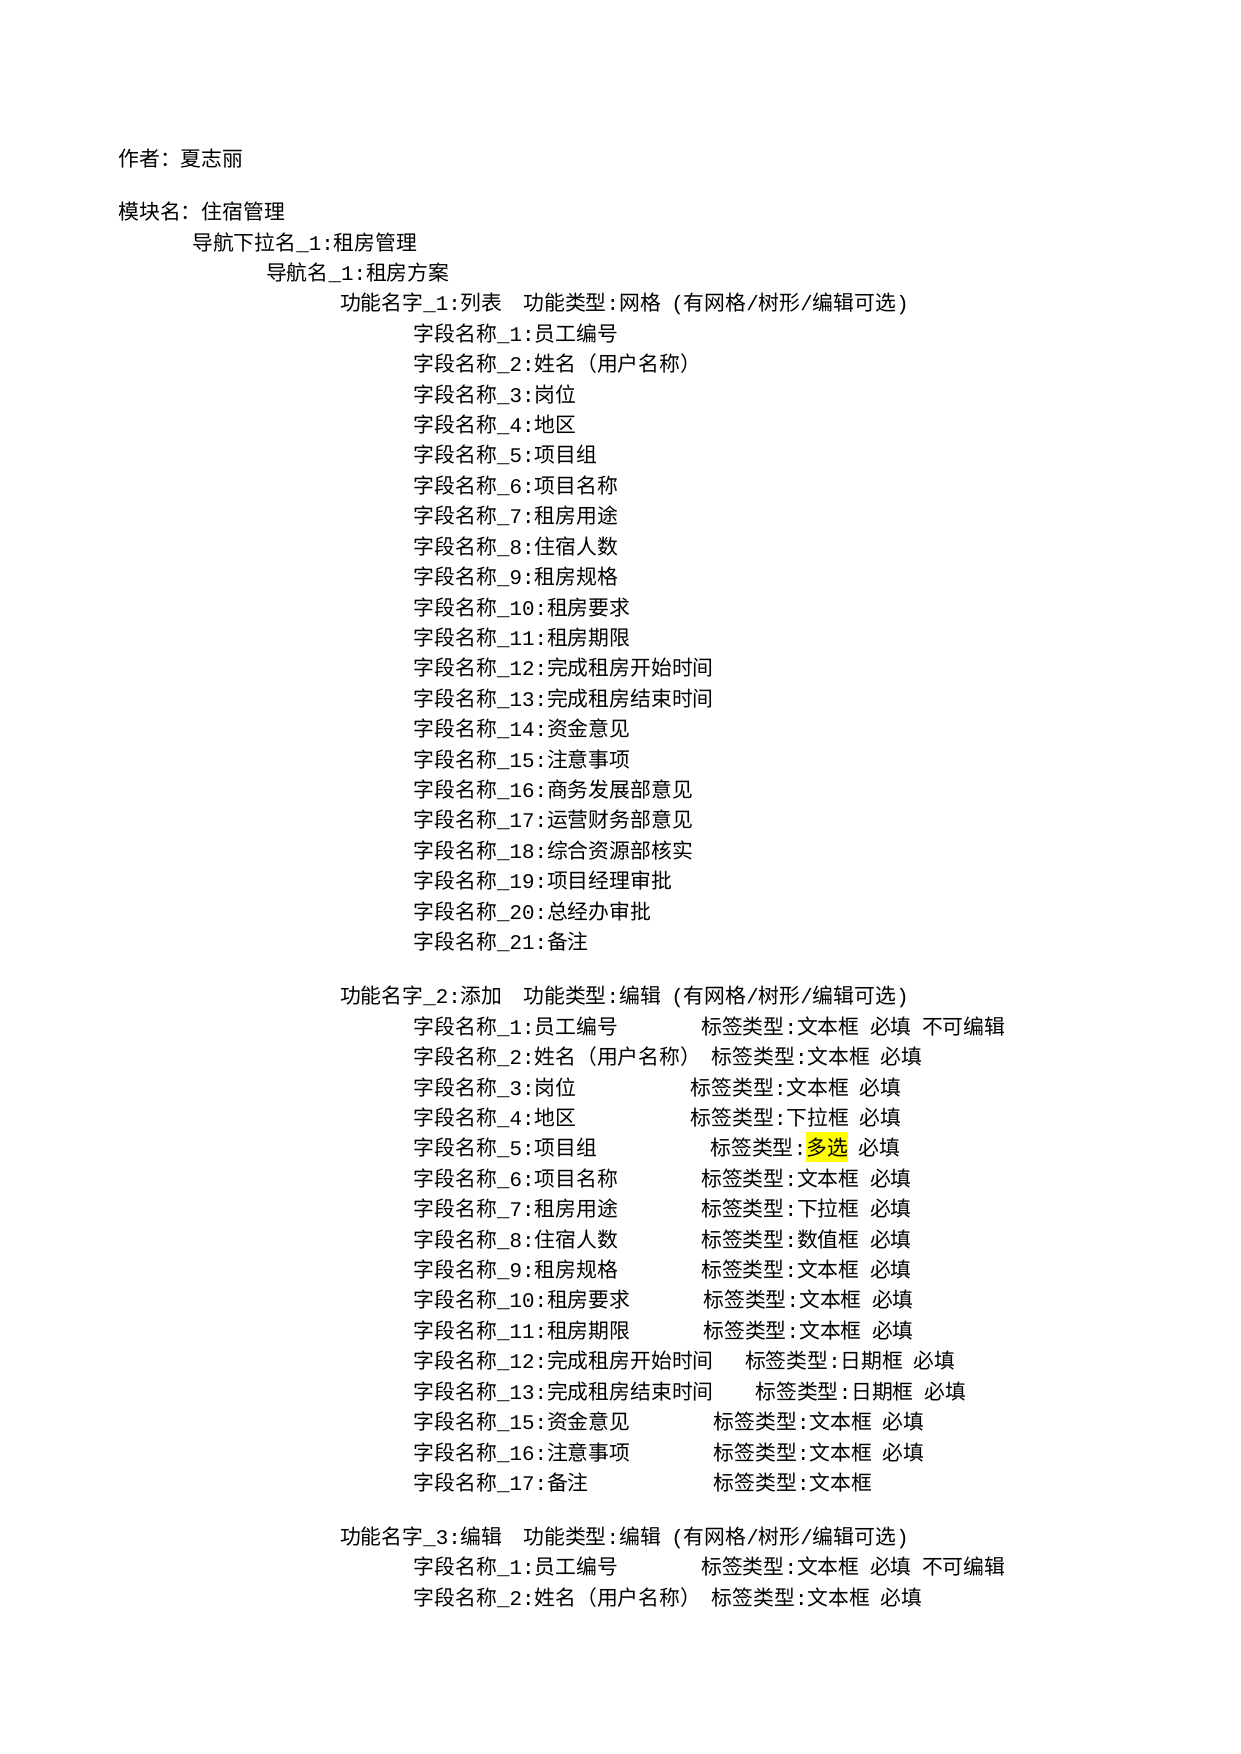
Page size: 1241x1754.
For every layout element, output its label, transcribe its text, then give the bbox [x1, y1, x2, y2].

text 字段名称_17:运营财务部意见 [118, 804, 1122, 834]
text 字段名称_14:资金意见 [118, 712, 1122, 743]
text 字段名称_4:地区 [118, 408, 1122, 439]
text 字段名称_19:项目经理审批 [118, 864, 1122, 895]
text 字段名称_2:姓名（用户名称） 标签类型:文本框 必填 [118, 1581, 1122, 1611]
text 字段名称_4:地区 标签类型:下拉框 必填 [118, 1101, 1122, 1132]
text 字段名称_1:员工编号 [118, 317, 1122, 347]
text 功能名字_3:编辑 功能类型:编辑 (有网格/树形/编辑可选) [118, 1520, 1122, 1551]
text 字段名称_2:姓名（用户名称） 标签类型:文本框 必填 [118, 1040, 1122, 1071]
text 字段名称_16:注意事项 标签类型:文本框 必填 [118, 1436, 1122, 1466]
text 字段名称_12:完成租房开始时间 [118, 652, 1122, 682]
text 字段名称_10:租房要求 [118, 591, 1122, 621]
text 字段名称_11:租房期限 [118, 621, 1122, 652]
text 字段名称_6:项目名称 标签类型:文本框 必填 [118, 1162, 1122, 1192]
text 字段名称_11:租房期限 标签类型:文本框 必填 [118, 1314, 1122, 1344]
text 功能名字_2:添加 功能类型:编辑 (有网格/树形/编辑可选) [118, 979, 1122, 1010]
text 字段名称_15:注意事项 [118, 743, 1122, 773]
text 导航下拉名_1:租房管理 [118, 226, 1122, 256]
text 字段名称_1:员工编号 标签类型:文本框 必填 不可编辑 [118, 1010, 1122, 1040]
text 导航名_1:租房方案 [118, 256, 1122, 287]
text 字段名称_9:租房规格 标签类型:文本框 必填 [118, 1253, 1122, 1284]
text 字段名称_3:岗位 标签类型:文本框 必填 [118, 1071, 1122, 1101]
text 字段名称_8:住宿人数 标签类型:数值框 必填 [118, 1223, 1122, 1253]
text 字段名称_2:姓名（用户名称） [118, 347, 1122, 378]
text 字段名称_10:租房要求 标签类型:文本框 必填 [118, 1284, 1122, 1314]
text 字段名称_7:租房用途 标签类型:下拉框 必填 [118, 1192, 1122, 1223]
text 字段名称_6:项目名称 [118, 469, 1122, 499]
text 字段名称_16:商务发展部意见 [118, 773, 1122, 804]
text 功能名字_1:列表 功能类型:网格 (有网格/树形/编辑可选) [118, 287, 1122, 317]
text 字段名称_9:租房规格 [118, 560, 1122, 591]
text 作者：夏志丽 [118, 142, 1122, 172]
text 字段名称_13:完成租房结束时间 标签类型:日期框 必填 [118, 1375, 1122, 1405]
text 字段名称_7:租房用途 [118, 499, 1122, 530]
text 字段名称_5:项目组 [118, 439, 1122, 469]
text 字段名称_21:备注 [118, 925, 1122, 956]
text 模块名：住宿管理 [118, 196, 1122, 226]
text 字段名称_20:总经办审批 [118, 895, 1122, 925]
text 字段名称_18:综合资源部核实 [118, 834, 1122, 864]
text 字段名称_17:备注 标签类型:文本框 [118, 1466, 1122, 1497]
text 字段名称_13:完成租房结束时间 [118, 682, 1122, 712]
text 字段名称_5:项目组 标签类型:多选 必填 [118, 1132, 1122, 1162]
text 字段名称_1:员工编号 标签类型:文本框 必填 不可编辑 [118, 1551, 1122, 1581]
text 字段名称_8:住宿人数 [118, 530, 1122, 560]
text 字段名称_3:岗位 [118, 378, 1122, 408]
text 字段名称_15:资金意见 标签类型:文本框 必填 [118, 1405, 1122, 1436]
text 字段名称_12:完成租房开始时间 标签类型:日期框 必填 [118, 1344, 1122, 1375]
